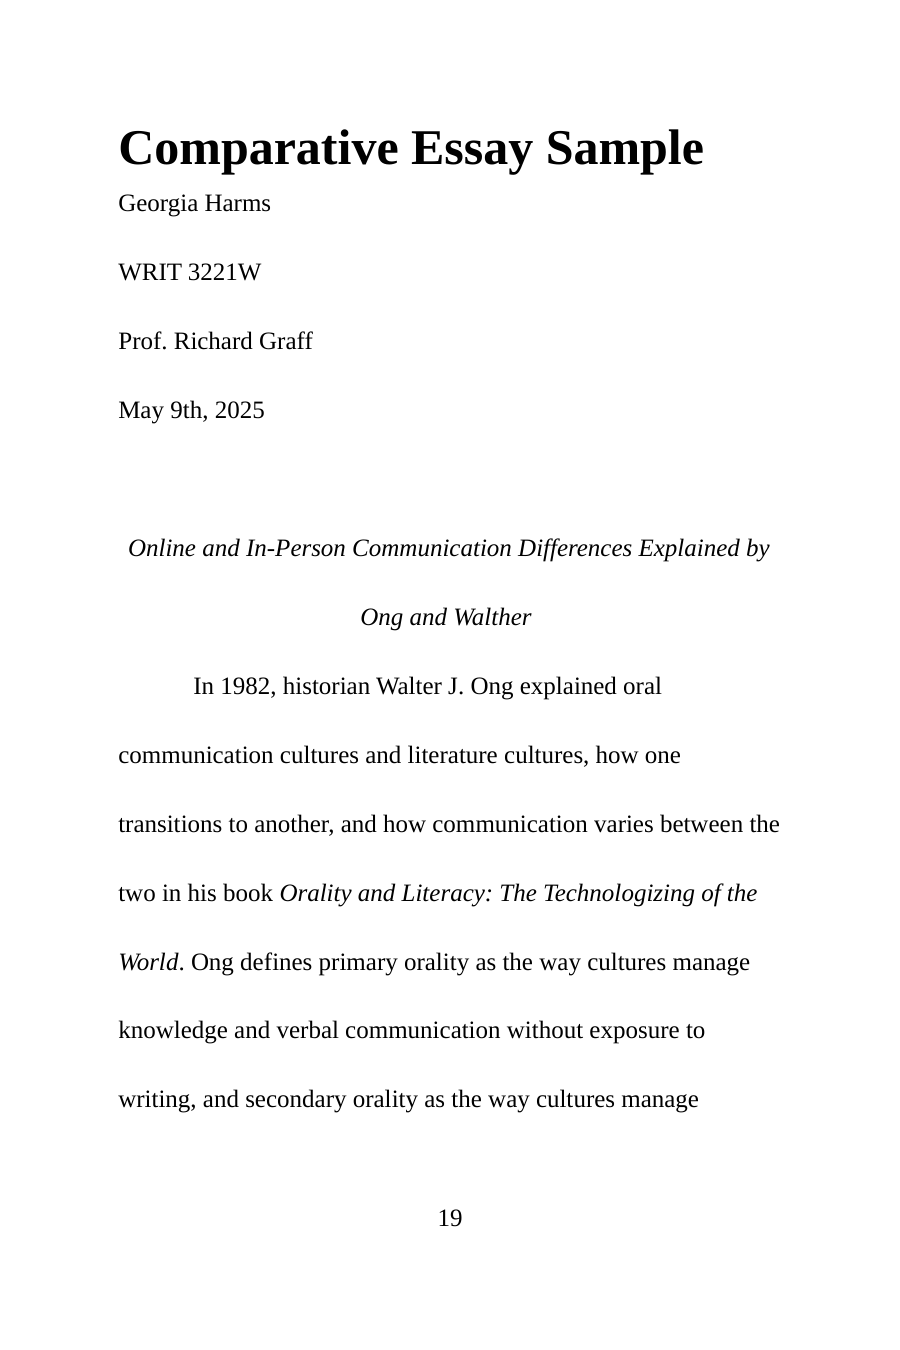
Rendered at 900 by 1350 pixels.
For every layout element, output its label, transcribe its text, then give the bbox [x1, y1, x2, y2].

subtitle Comparative Essay Sample [118, 118, 782, 176]
text May 9th, 2025 [118, 395, 782, 424]
text In 1982, historian Walter J. Ong explained oral communication cultures and literature cultures, how one transitions to another, and how communication varies between the two in his book Orality and Literacy: The Technologizing of the World. Ong defines primary orality as the way cultures manage knowledge and verbal communication without exposure to writing, and secondary orality as the way cultures manage [118, 671, 782, 1113]
text Online and In-Person Communication Differences Explained by Ong and Walther [118, 533, 782, 631]
text Prof. Richard Graff [118, 326, 782, 355]
text Georgia Harms [118, 188, 782, 217]
text WRIT 3221W [118, 257, 782, 286]
